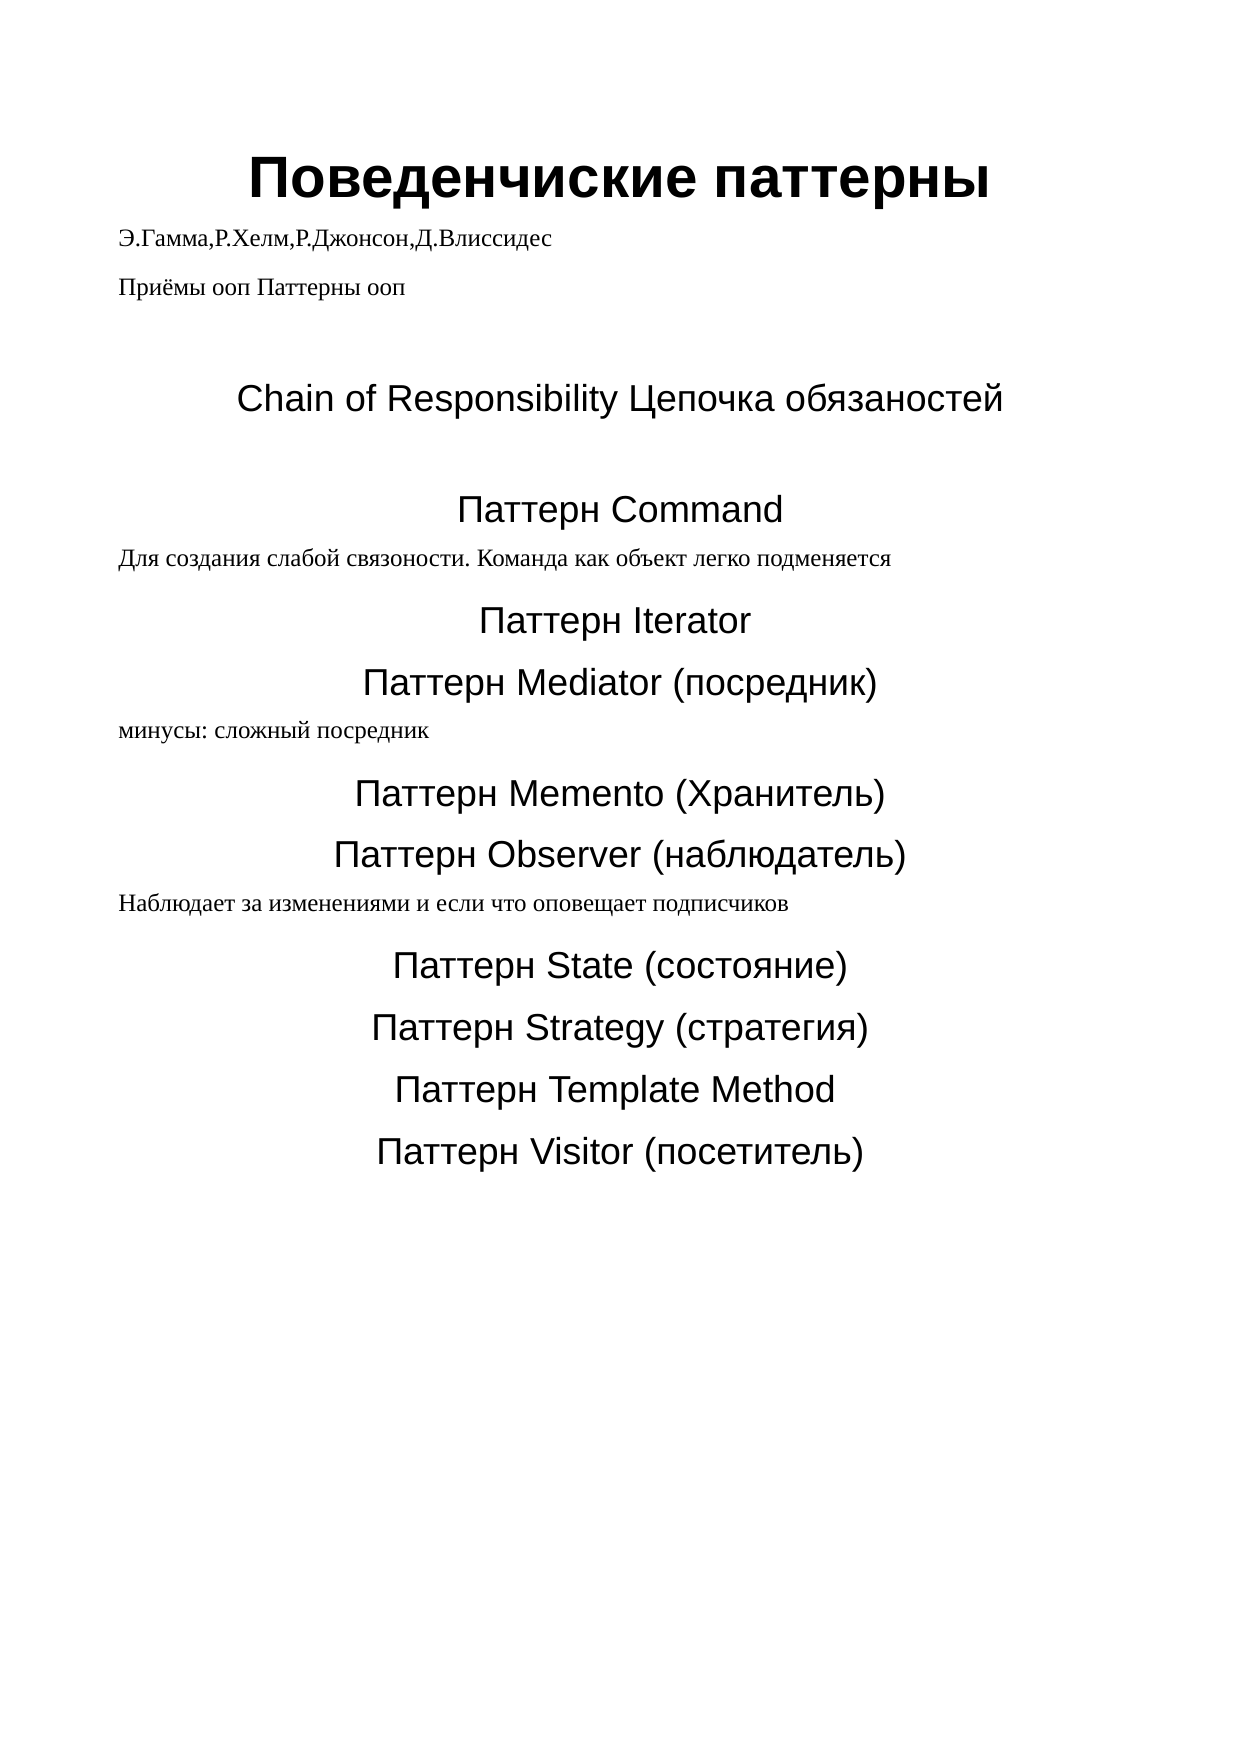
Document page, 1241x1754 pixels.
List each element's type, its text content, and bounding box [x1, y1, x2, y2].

subtitle Паттерн Memento (Хранитель) [118, 771, 1122, 814]
subtitle Паттерн Mediator (посредник) [118, 660, 1122, 703]
text Приёмы ооп Паттерны ооп [118, 272, 1122, 301]
subtitle Паттерн Visitor (посетитель) [118, 1129, 1122, 1172]
text Наблюдает за изменениями и если что оповещает подписчиков [118, 888, 1122, 917]
text минусы: сложный посредник [118, 716, 1122, 744]
subtitle Паттерн Iterator [118, 598, 1122, 641]
subtitle Паттерн Strategy (стратегия) [118, 1006, 1122, 1049]
subtitle Chain of Responsibility Цепочка обязаностей [118, 376, 1122, 419]
subtitle Паттерн State (состояние) [118, 944, 1122, 987]
subtitle Паттерн Template Method [118, 1067, 1122, 1111]
text Э.Гамма,Р.Хелм,Р.Джонсон,Д.Влиссидес [118, 223, 1122, 251]
subtitle Паттерн Observer (наблюдатель) [118, 833, 1122, 876]
subtitle Паттерн Command [118, 487, 1122, 530]
text Для создания слабой связоности. Команда как объект легко подменяется [118, 543, 1122, 571]
title Поведенчиские паттерны [118, 143, 1122, 210]
